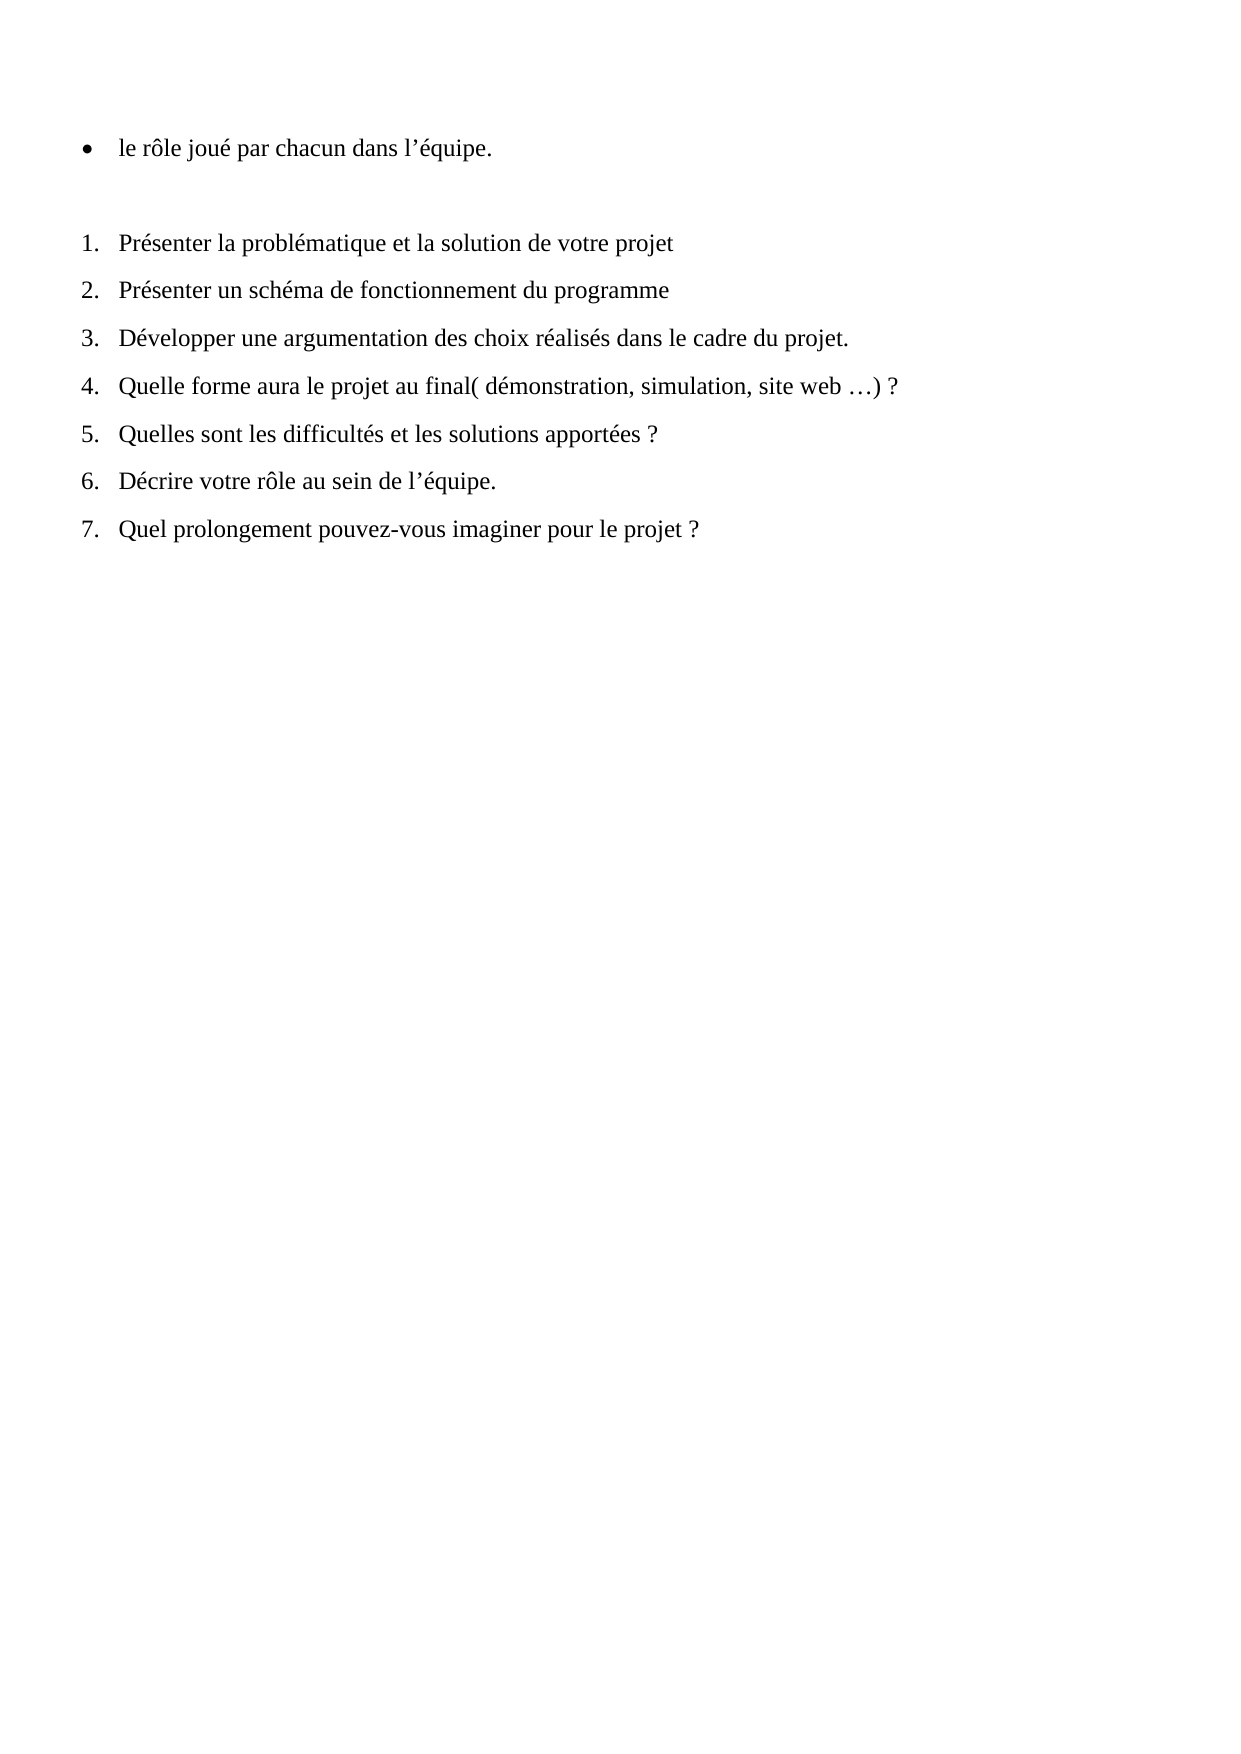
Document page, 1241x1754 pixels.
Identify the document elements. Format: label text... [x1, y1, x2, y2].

list Décrire votre rôle au sein de l’équipe. [81, 466, 1113, 495]
list Présenter un schéma de fonctionnement du programme [81, 276, 1113, 304]
list Quel prolongement pouvez-vous imaginer pour le projet ? [81, 514, 1113, 638]
list Développer une argumentation des choix réalisés dans le cadre du projet. [81, 323, 1113, 352]
list Quelles sont les difficultés et les solutions apportées ? [81, 419, 1113, 447]
list le rôle joué par chacun dans l’équipe. [81, 132, 872, 162]
list Présenter la problématique et la solution de votre projet [81, 228, 1113, 257]
list Quelle forme aura le projet au final( démonstration, simulation, site web …) ? [81, 371, 1113, 400]
